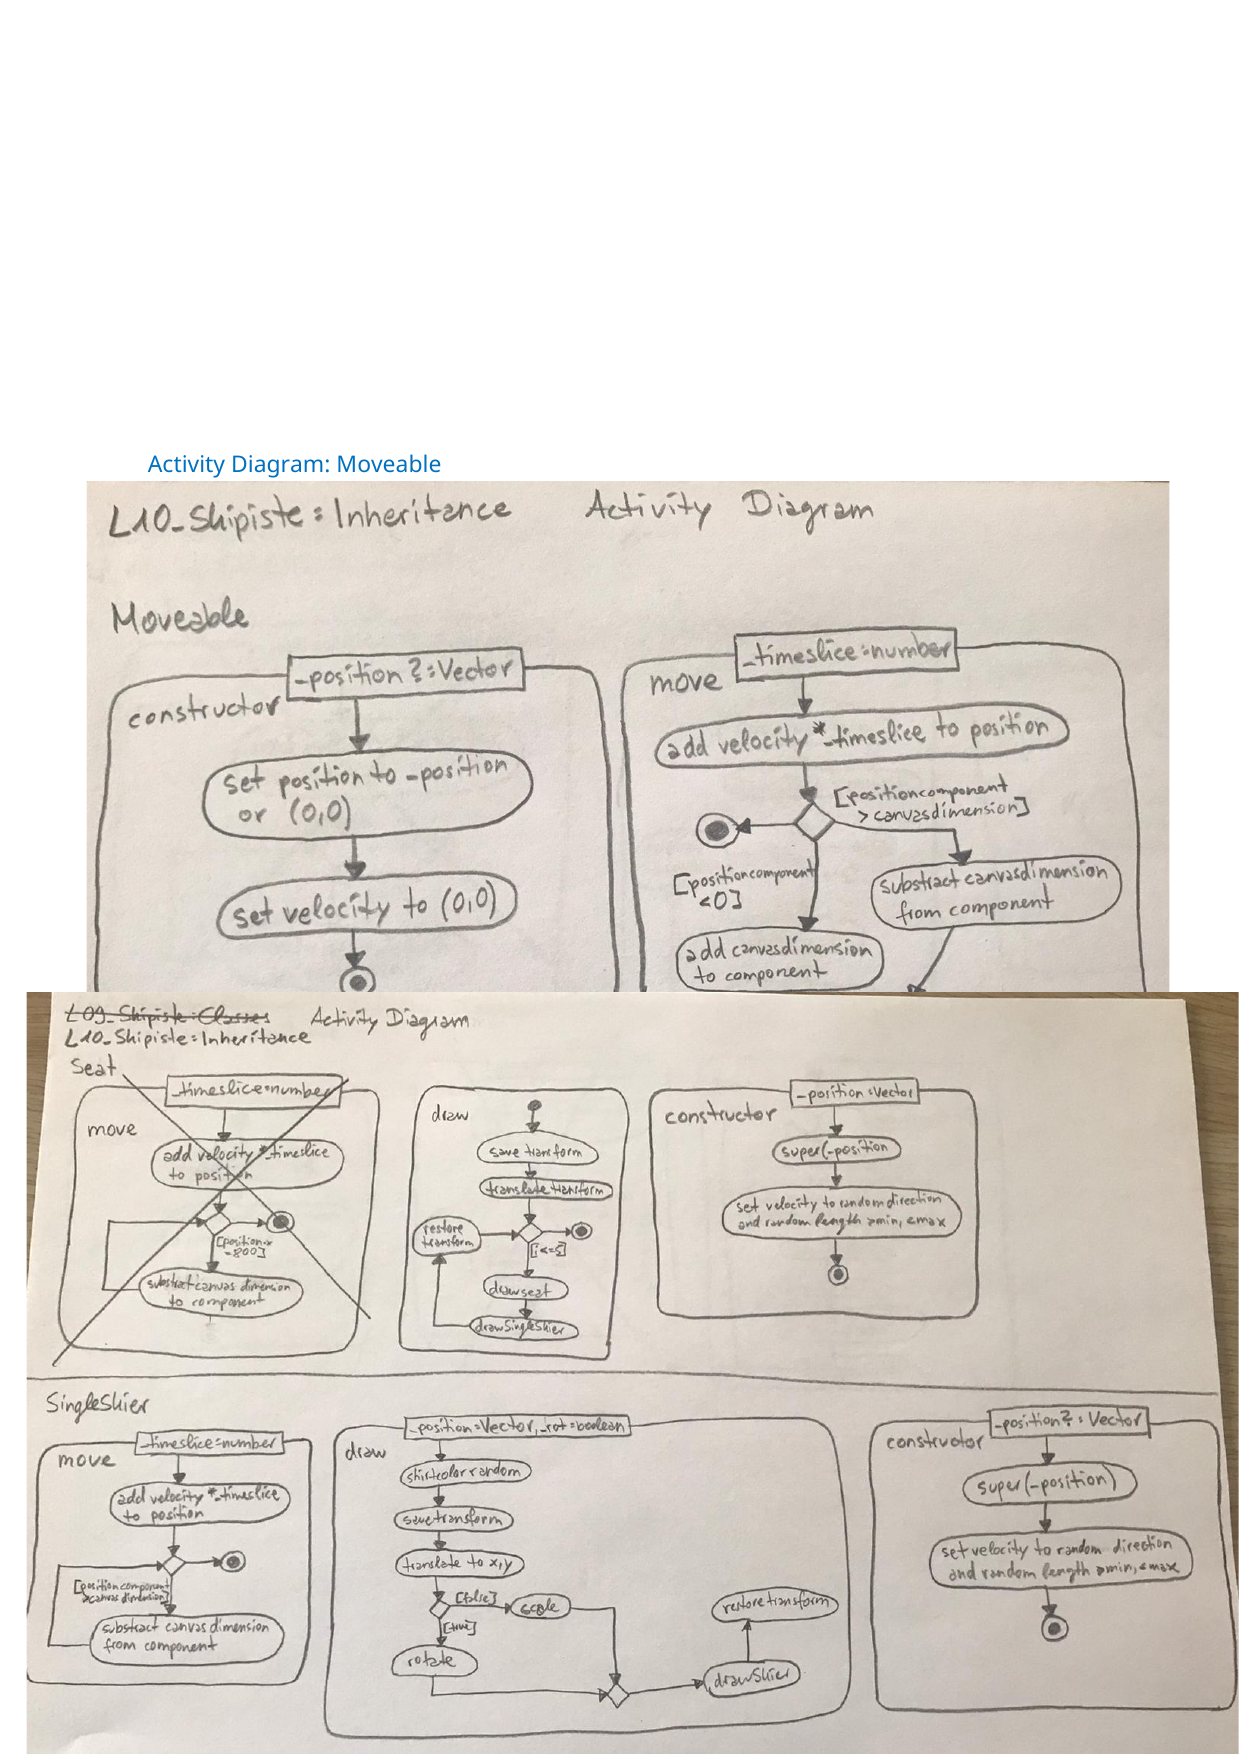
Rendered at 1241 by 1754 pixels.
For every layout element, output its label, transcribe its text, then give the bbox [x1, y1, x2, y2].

text Activity Diagram: Moveable [148, 448, 1093, 479]
